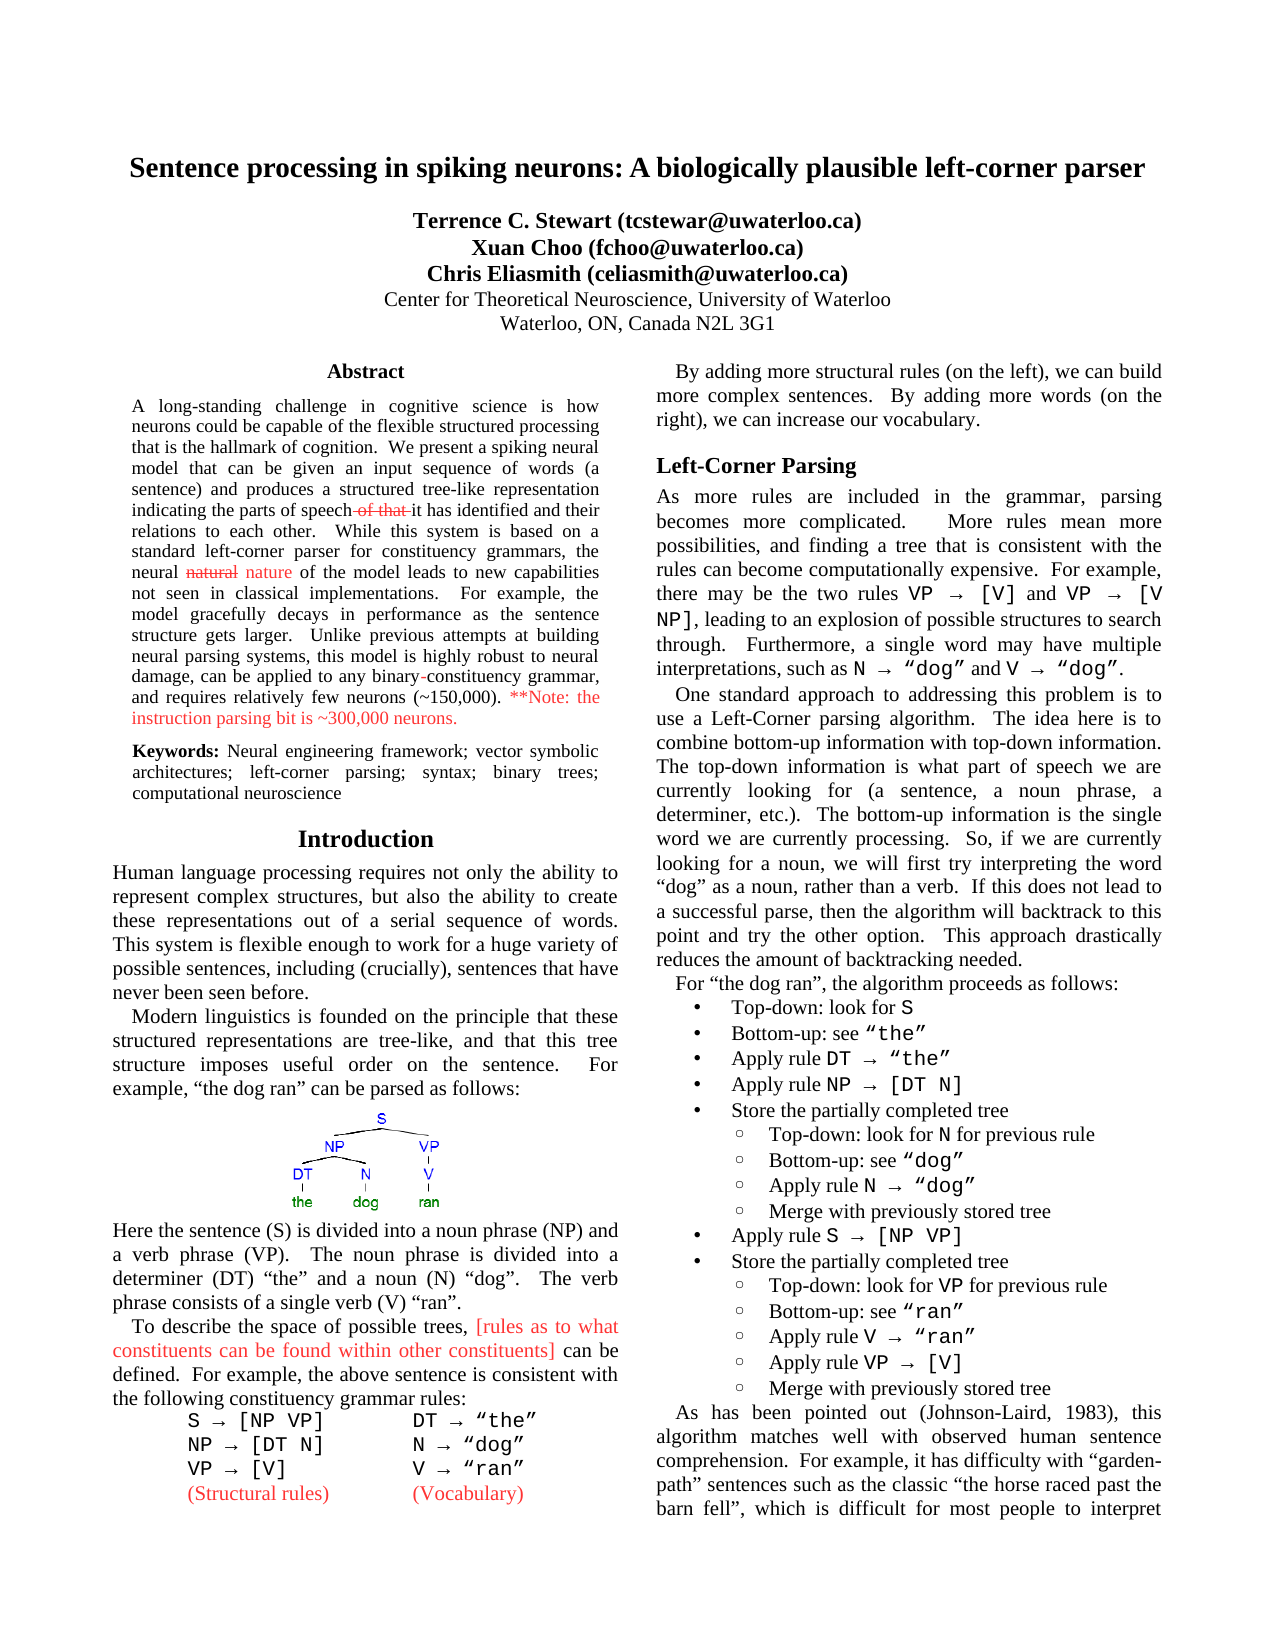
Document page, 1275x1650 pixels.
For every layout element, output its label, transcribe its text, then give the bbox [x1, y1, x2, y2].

list Store the partially completed tree [694, 1249, 1162, 1273]
picture [281, 1100, 451, 1218]
list Apply rule N → “dog” [731, 1173, 1162, 1199]
text VP → [V] V → “ran” [112, 1458, 619, 1481]
text Human language processing requires not only the ability to represent complex structures, but also the ability to create these representations out of a serial sequence of words. This system is flexible enough to work for a huge variety of possible sentences, including (crucially), sentences that have never been seen before. [112, 859, 619, 1004]
text Terrence C. Stewart (tcstewar@uwaterloo.ca) Xuan Choo (fchoo@uwaterloo.ca) Chris Eliasmith (celiasmith@uwaterloo.ca) [112, 208, 1162, 287]
subtitle Left-Corner Parsing [656, 452, 1162, 478]
subtitle Introduction [112, 824, 619, 853]
text Modern linguistics is founded on the principle that these structured representations are tree-like, and that this tree structure imposes useful order on the sentence. For example, “the dog ran” can be parsed as follows: [112, 1004, 619, 1100]
text S → [NP VP] DT → “the” [112, 1410, 619, 1434]
text Center for Theoretical Neuroscience, University of Waterloo [112, 287, 1162, 311]
list Top-down: look for VP for previous rule [731, 1273, 1162, 1298]
text To describe the space of possible trees, [rules as to what constituents can be found within other constituents] can be defined. For example, the above sentence is consistent with the following constituency grammar rules: [112, 1314, 619, 1410]
list Apply rule VP → [V] [731, 1350, 1162, 1376]
list Apply rule NP → [DT N] [694, 1072, 1162, 1098]
subtitle Sentence processing in spiking neurons: A biologically plausible left-corner parser [112, 150, 1162, 183]
list Apply rule V → “ran” [731, 1324, 1162, 1350]
text As has been pointed out (Johnson-Laird, 1983), this algorithm matches well with observed human sentence comprehension. For example, it has difficulty with “garden-path” sentences such as the classic “the horse raced past the barn fell”, which is difficult for most people to interpret [656, 1400, 1162, 1520]
text By adding more structural rules (on the left), we can build more complex sentences. By adding more words (on the right), we can increase our vocabulary. [656, 359, 1162, 431]
list Apply rule S → [NP VP] [694, 1223, 1162, 1249]
list Bottom-up: see “the” [694, 1021, 1162, 1046]
text (Structural rules) (Vocabulary) [112, 1481, 619, 1505]
text For “the dog ran”, the algorithm proceeds as follows: [656, 971, 1162, 995]
list Bottom-up: see “ran” [731, 1298, 1162, 1324]
list Merge with previously stored tree [731, 1376, 1162, 1400]
list Apply rule DT → “the” [694, 1046, 1162, 1072]
list Top-down: look for N for previous rule [731, 1122, 1162, 1147]
text Keywords: Neural engineering framework; vector symbolic architectures; left-corner parsing; syntax; binary trees; computational neuroscience [132, 741, 599, 804]
list Bottom-up: see “dog” [731, 1147, 1162, 1173]
subtitle Abstract [112, 359, 619, 383]
text Here the sentence (S) is divided into a noun phrase (NP) and a verb phrase (VP). The noun phrase is divided into a determiner (DT) “the” and a noun (N) “dog”. The verb phrase consists of a single verb (V) “ran”. [112, 1218, 619, 1314]
text A long-standing challenge in cognitive science is how neurons could be capable of the flexible structured processing that is the hallmark of cognition. We present a spiking neural model that can be given an input sequence of words (a sentence) and produces a structured tree-like representation indicating the parts of speech of that it has identified and their relations to each other. While this system is based on a standard left-corner parser for constituency grammars, the neural natural nature of the model leads to new capabilities not seen in classical implementations. For example, the model gracefully decays in performance as the sentence structure gets larger. Unlike previous attempts at building neural parsing systems, this model is highly robust to neural damage, can be applied to any binary-constituency grammar, and requires relatively few neurons (~150,000). **Note: the instruction parsing bit is ~300,000 neurons. [131, 395, 600, 729]
list Store the partially completed tree [694, 1098, 1162, 1122]
text One standard approach to addressing this problem is to use a Left-Corner parsing algorithm. The idea here is to combine bottom-up information with top-down information. The top-down information is what part of speech we are currently looking for (a sentence, a noun phrase, a determiner, etc.). The bottom-up information is the single word we are currently processing. So, if we are currently looking for a noun, we will first try interpreting the word “dog” as a noun, rather than a verb. If this does not lead to a successful parse, then the algorithm will backtrack to this point and try the other option. This approach drastically reduces the amount of backtracking needed. [656, 682, 1162, 971]
text NP → [DT N] N → “dog” [112, 1434, 619, 1458]
list Top-down: look for S [694, 995, 1162, 1021]
text Waterloo, ON, Canada N2L 3G1 [112, 311, 1162, 335]
text As more rules are included in the grammar, parsing becomes more complicated. More rules mean more possibilities, and finding a tree that is consistent with the rules can become computationally expensive. For example, there may be the two rules VP → [V] and VP → [V NP], leading to an explosion of possible structures to search through. Furthermore, a single word may have multiple interpretations, such as N → “dog” and V → “dog”. [656, 484, 1162, 682]
list Merge with previously stored tree [731, 1199, 1162, 1223]
